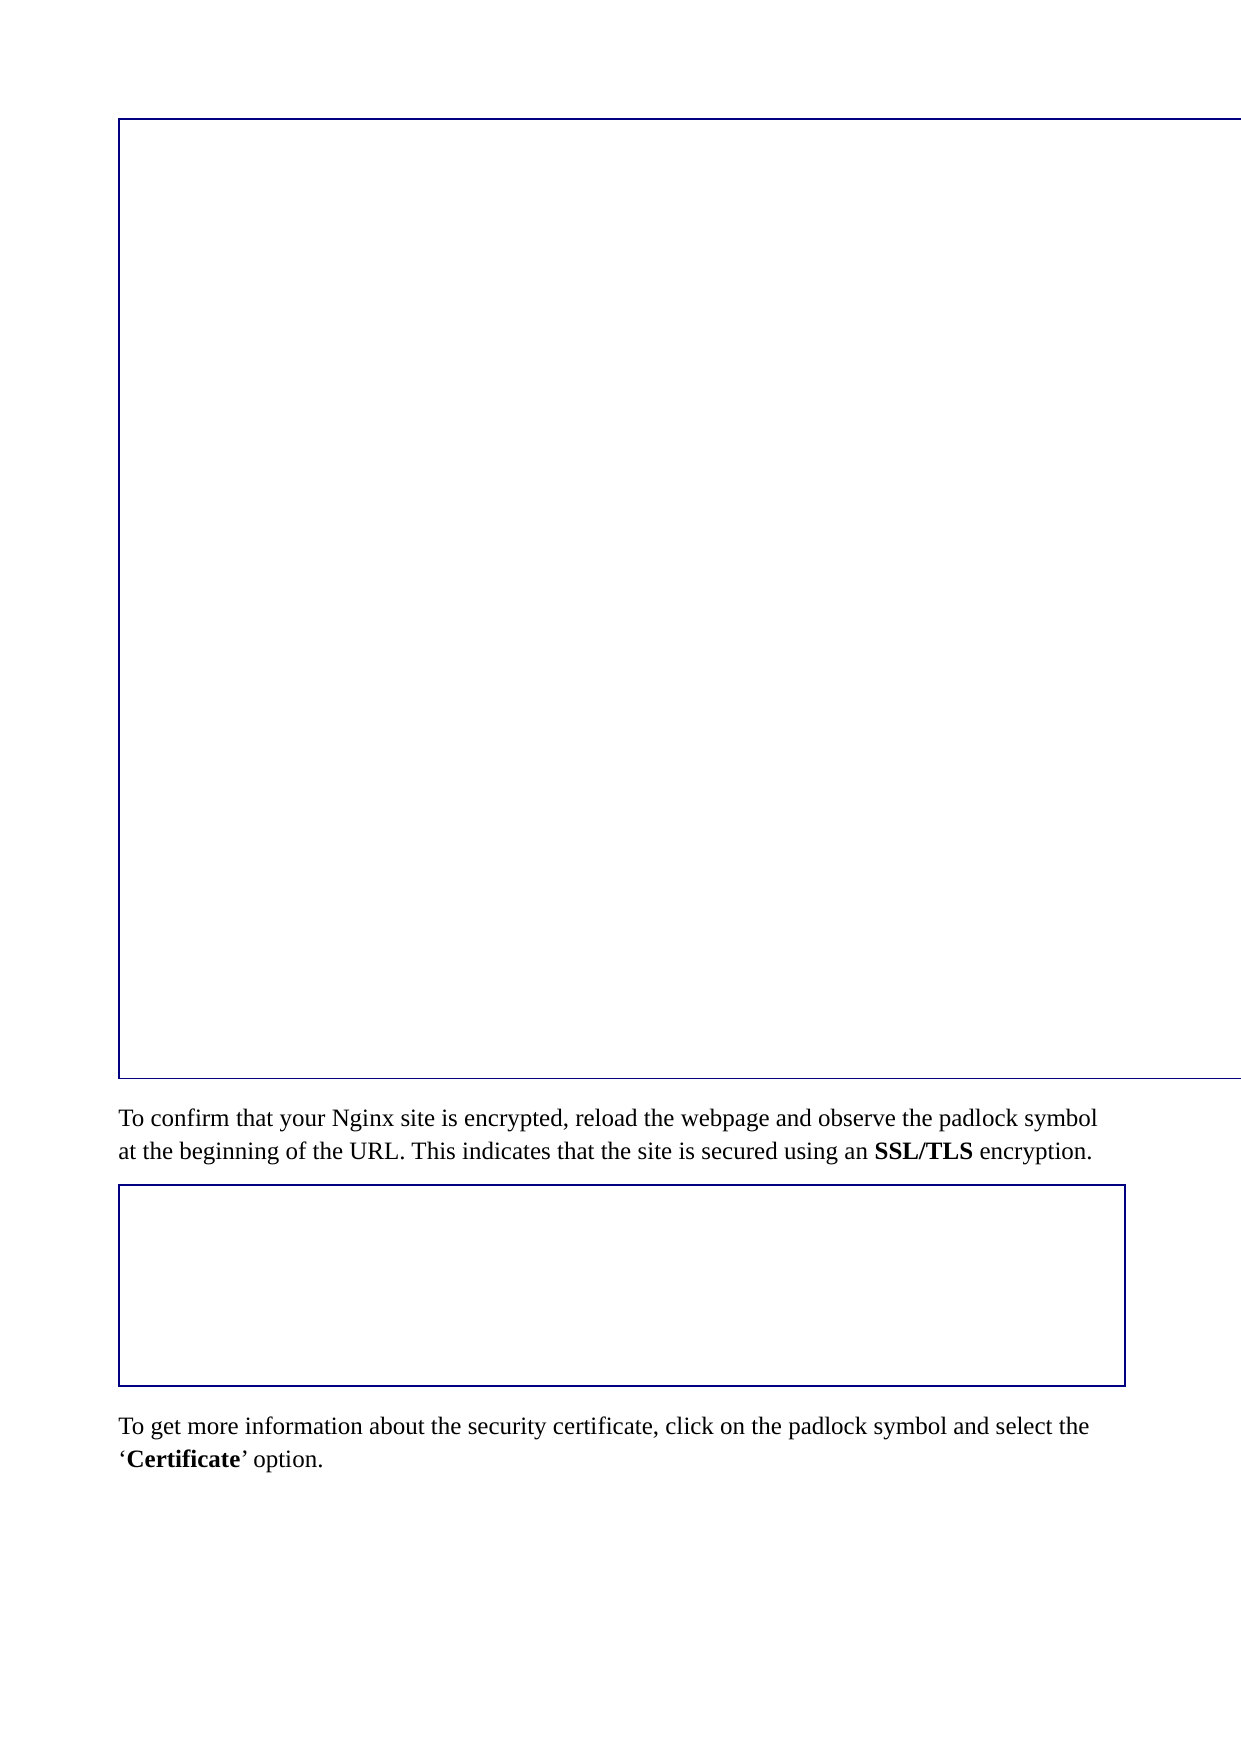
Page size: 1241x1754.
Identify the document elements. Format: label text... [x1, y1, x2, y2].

text To get more information about the security certificate, click on the padlock symbol and select the ‘Certificate’ option. [118, 1411, 1122, 1473]
picture [120, 120, 1241, 1078]
text To confirm that your Nginx site is encrypted, reload the webpage and observe the padlock symbol at the beginning of the URL. This indicates that the site is secured using an SSL/TLS encryption. [118, 1103, 1122, 1165]
